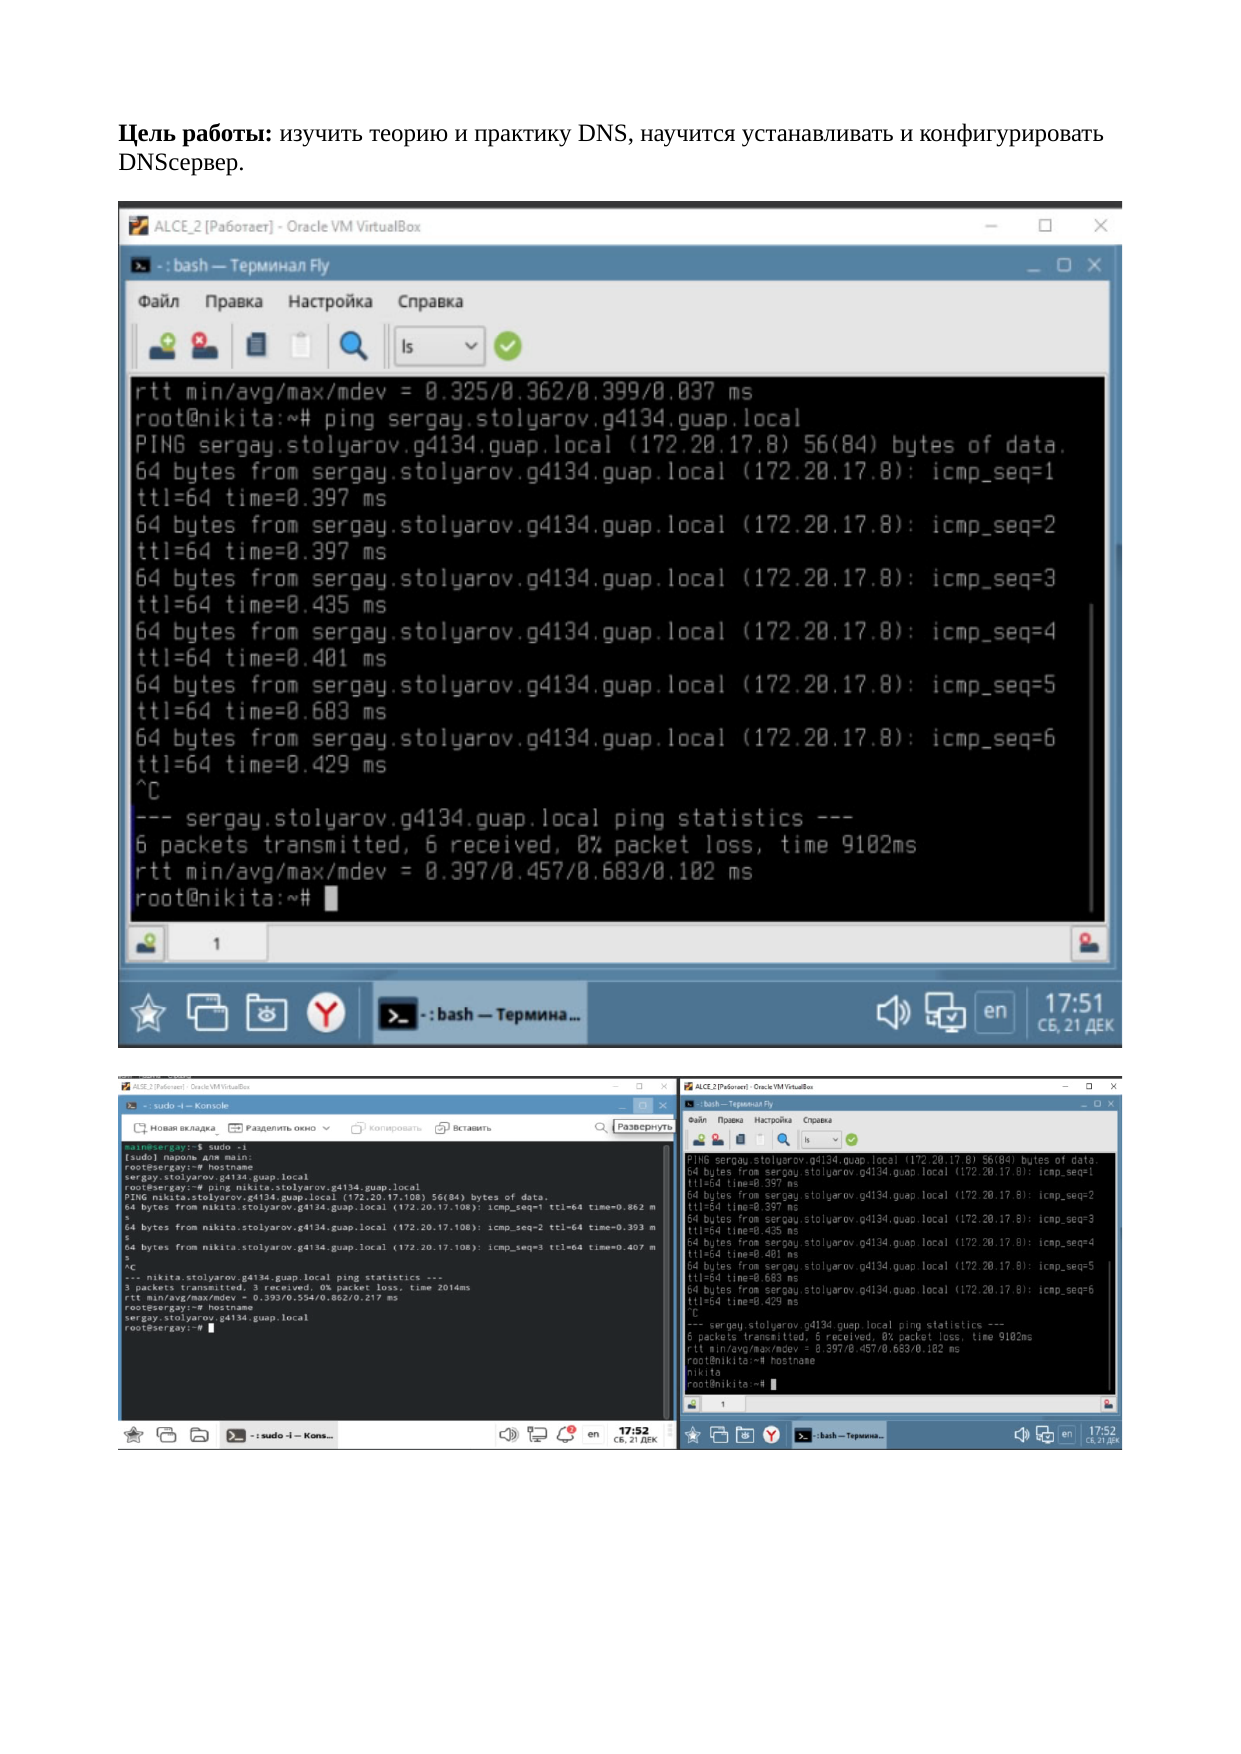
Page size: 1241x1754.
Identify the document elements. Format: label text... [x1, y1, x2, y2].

text Цель работы: изучить теорию и практику DNS, научится устанавливать и конфигурировать DNSсервер. [118, 118, 1122, 176]
picture [118, 1076, 1123, 1450]
picture [118, 201, 1123, 1048]
